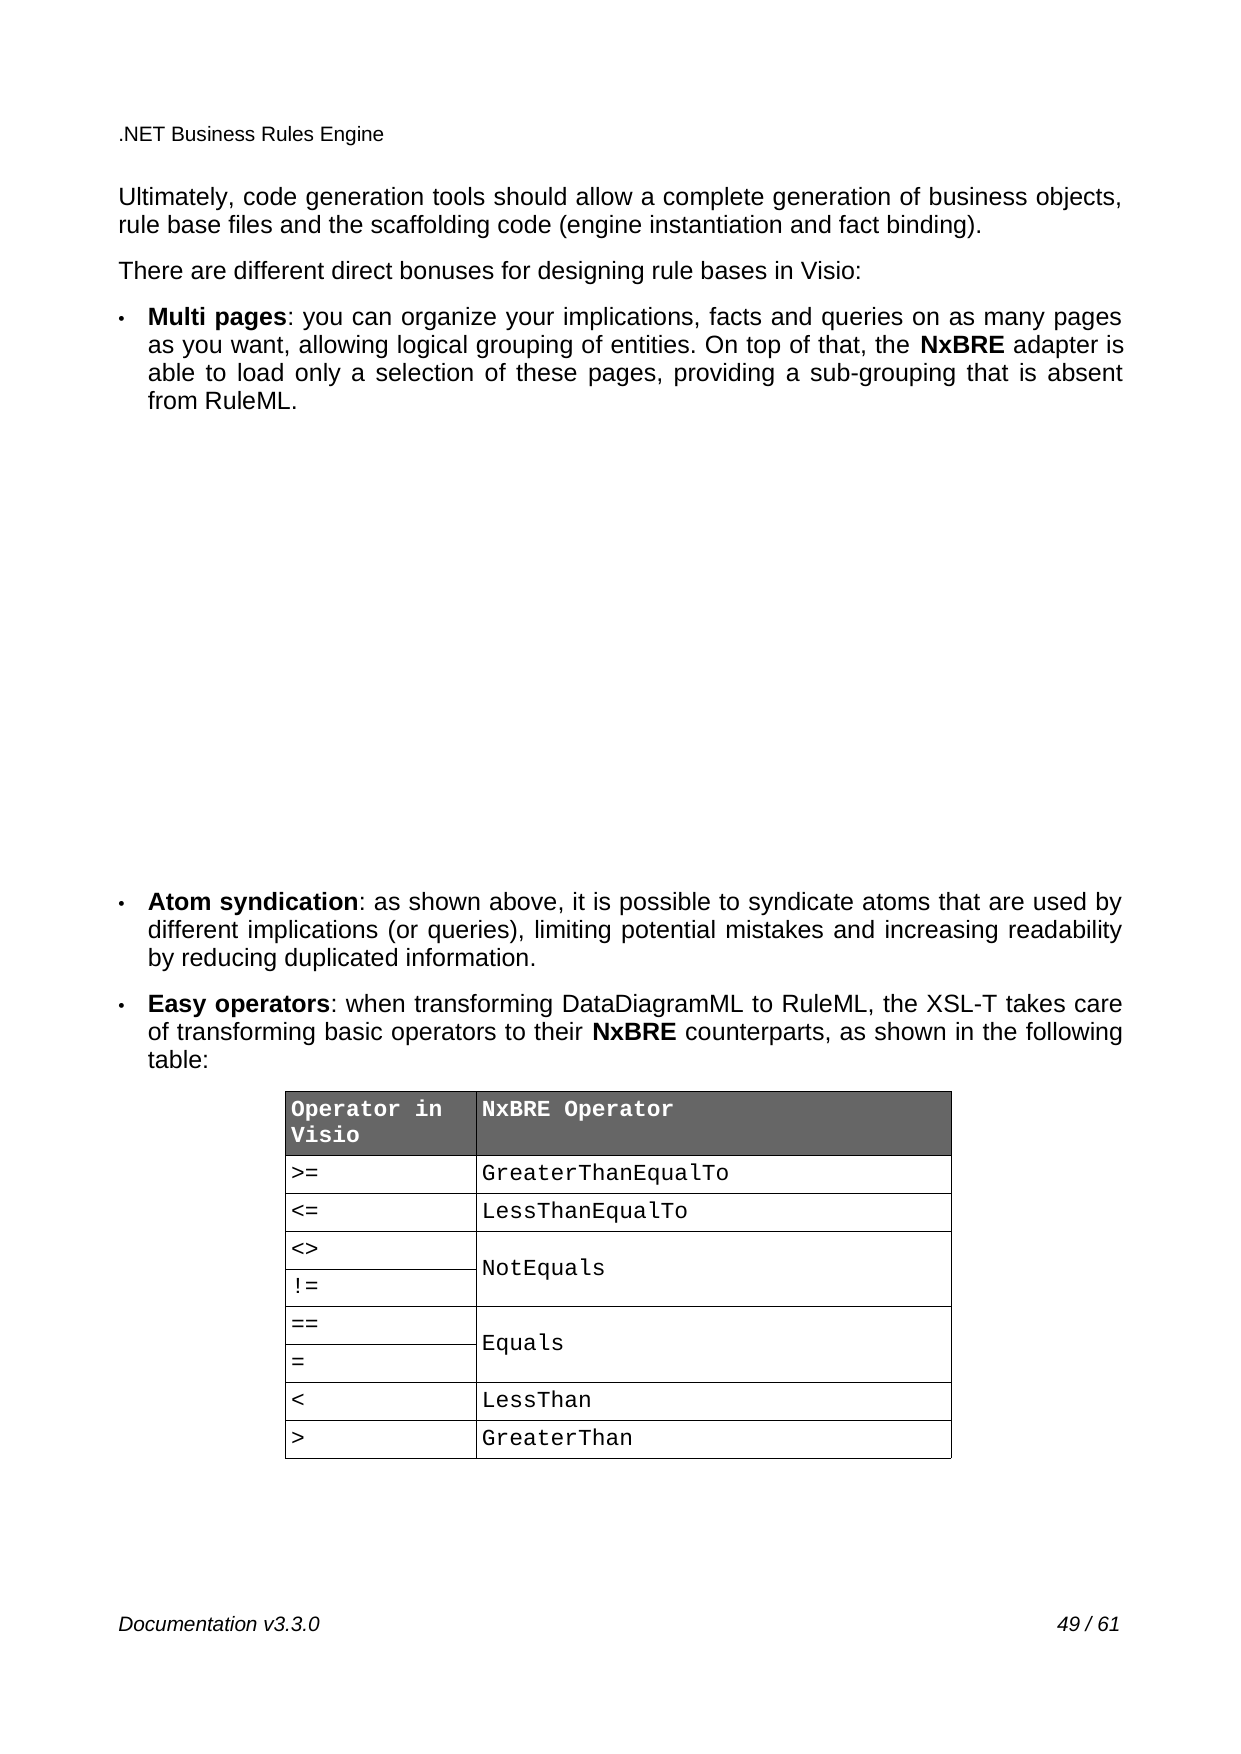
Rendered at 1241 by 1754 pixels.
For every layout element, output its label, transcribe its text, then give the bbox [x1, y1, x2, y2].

table_header <> [286, 1232, 476, 1269]
table_header Operator in Visio [286, 1092, 476, 1155]
table_cell GreaterThan [477, 1421, 951, 1458]
table_cell LessThanEqualTo [477, 1194, 951, 1231]
table_header == [286, 1307, 476, 1344]
table_cell LessThan [477, 1383, 951, 1420]
table_header NxBRE Operator [477, 1092, 951, 1155]
list Atom syndication: as shown above, it is possible to syndicate atoms that are used by different implications (or queries), limiting potential mistakes and increasing readability by reducing duplicated information. [118, 888, 1124, 972]
table_cell > [286, 1421, 476, 1458]
text There are different direct bonuses for designing rule bases in Visio: [118, 257, 1124, 285]
text Ultimately, code generation tools should allow a complete generation of business objects, rule base files and the scaffolding code (engine instantiation and fact binding). [118, 183, 1124, 239]
table_cell != [286, 1270, 476, 1306]
table_cell < [286, 1383, 476, 1420]
list Easy operators: when transforming DataDiagramML to RuleML, the XSL-T takes care of transforming basic operators to their NxBRE counterparts, as shown in the following table: [118, 989, 1124, 1073]
table_cell <= [286, 1194, 476, 1231]
table_cell GreaterThanEqualTo [477, 1156, 951, 1193]
list Multi pages: you can organize your implications, facts and queries on as many pages as you want, allowing logical grouping of entities. On top of that, the NxBRE adapter is able to load only a selection of these pages, providing a sub-grouping that is absent from RuleML. [118, 302, 1124, 414]
table_cell = [286, 1345, 476, 1382]
table_cell Equals [477, 1307, 951, 1382]
table_cell >= [286, 1156, 476, 1193]
table_cell NotEquals [477, 1232, 951, 1306]
